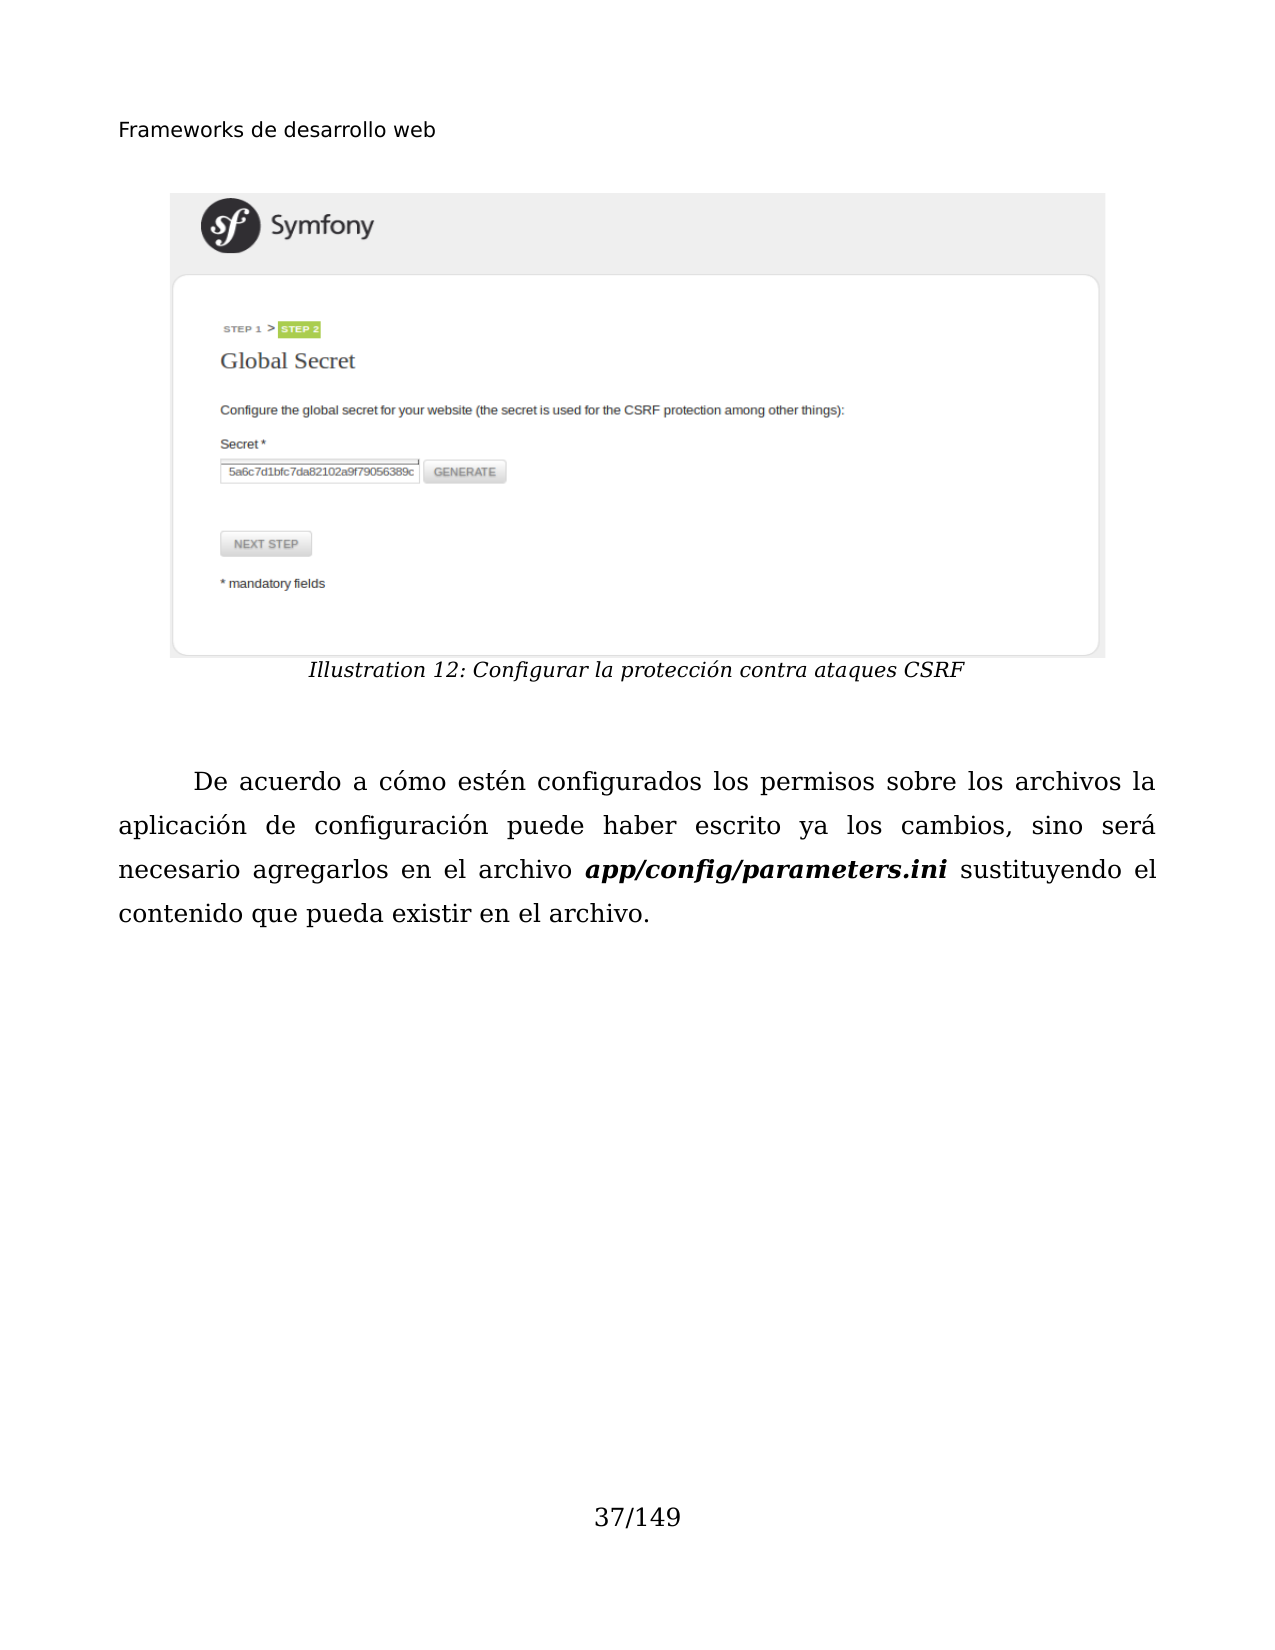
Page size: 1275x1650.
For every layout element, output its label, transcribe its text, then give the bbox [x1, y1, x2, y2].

text Illustration 12: Configurar la protección contra ataques CSRF [170, 658, 1105, 682]
picture [169, 193, 1106, 658]
text De acuerdo a cómo estén configurados los permisos sobre los archivos la aplicación de configuración puede haber escrito ya los cambios, sino será necesario agregarlos en el archivo app/config/parameters.ini sustituyendo el contenido que pueda existir en el archivo. [118, 767, 1157, 928]
